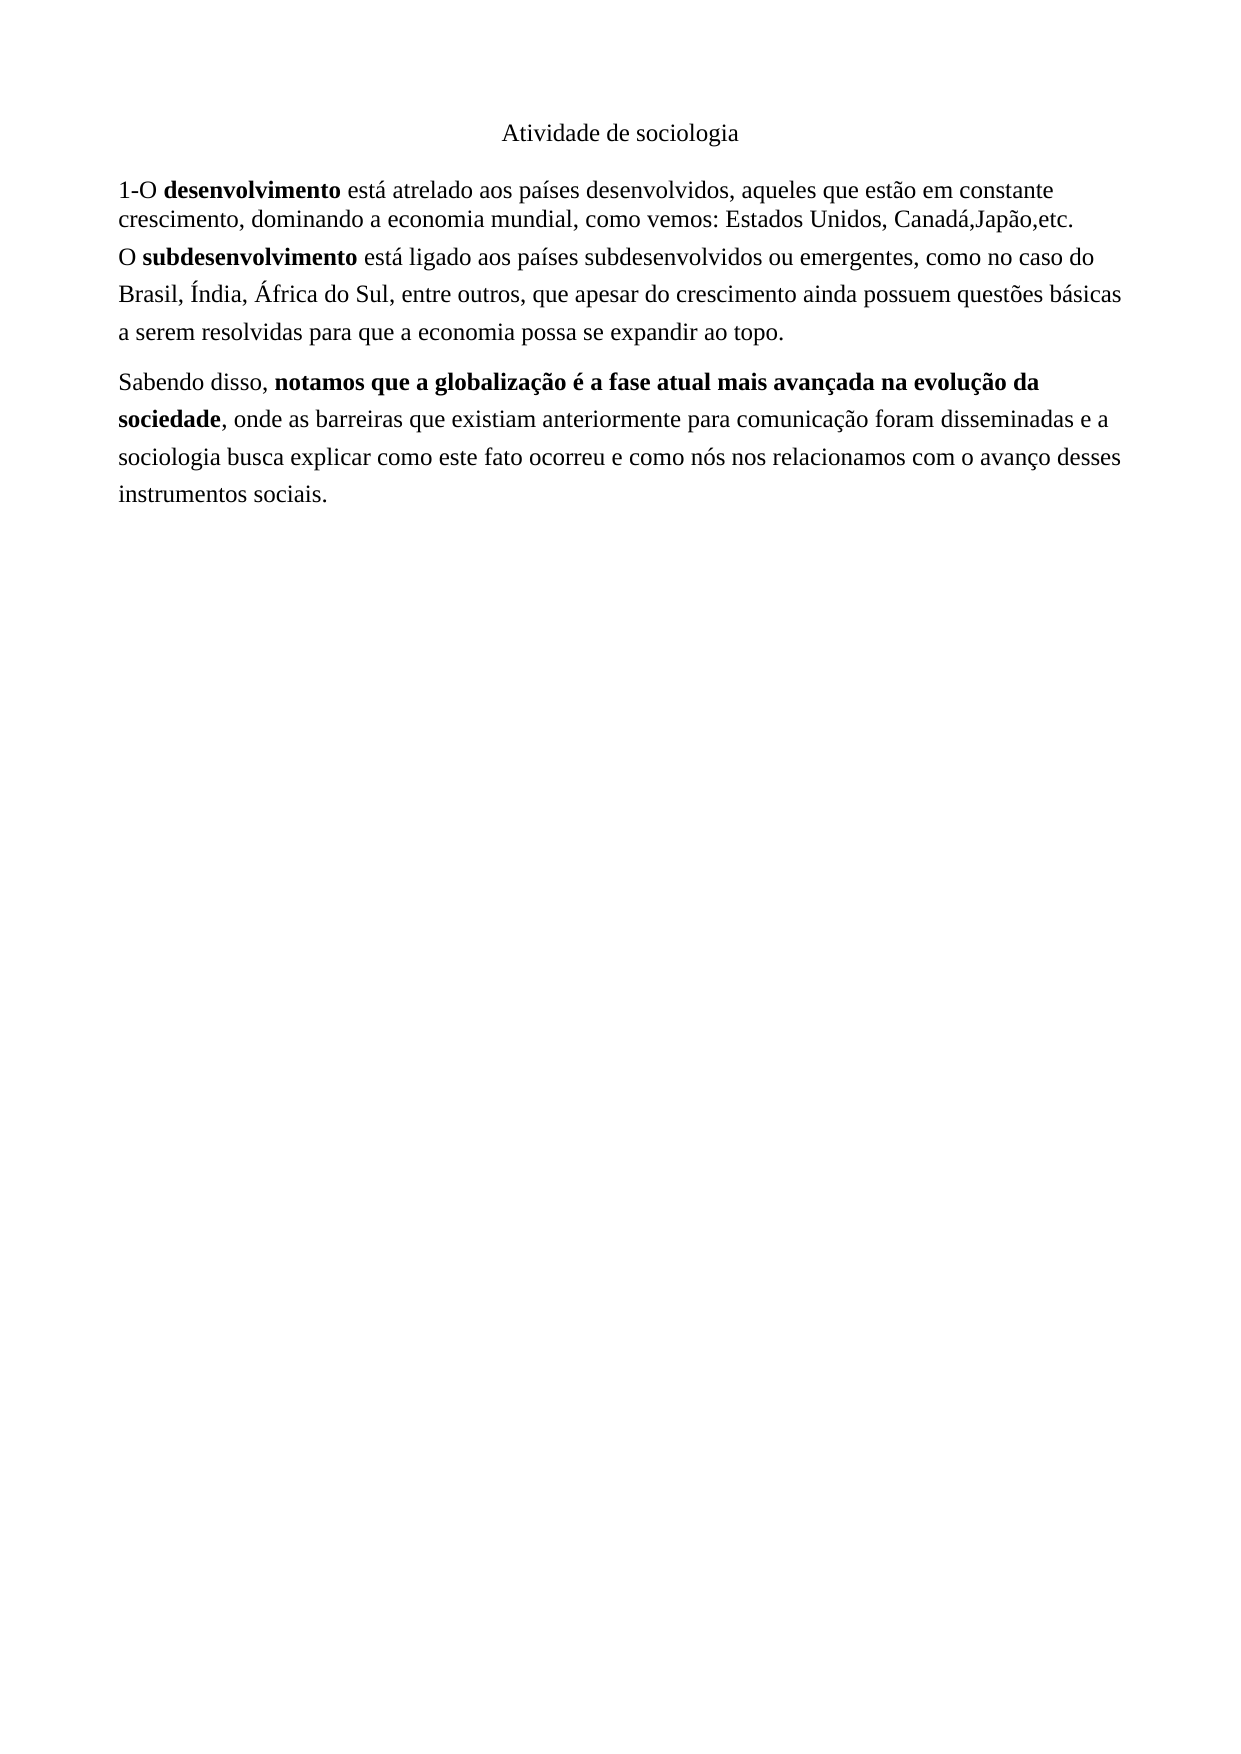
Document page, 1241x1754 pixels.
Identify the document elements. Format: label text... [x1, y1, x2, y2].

text Atividade de sociologia [118, 118, 1122, 147]
text 1-O desenvolvimento está atrelado aos países desenvolvidos, aqueles que estão em constante crescimento, dominando a economia mundial, como vemos: Estados Unidos, Canadá,Japão,etc. [118, 176, 1122, 233]
text O subdesenvolvimento está ligado aos países subdesenvolvidos ou emergentes, como no caso do Brasil, Índia, África do Sul, entre outros, que apesar do crescimento ainda possuem questões básicas a serem resolvidas para que a economia possa se expandir ao topo. [118, 233, 1122, 346]
text Sabendo disso, notamos que a globalização é a fase atual mais avançada na evolução da sociedade, onde as barreiras que existiam anteriormente para comunicação foram disseminadas e a sociologia busca explicar como este fato ocorreu e como nós nos relacionamos com o avanço desses instrumentos sociais. [118, 358, 1122, 508]
